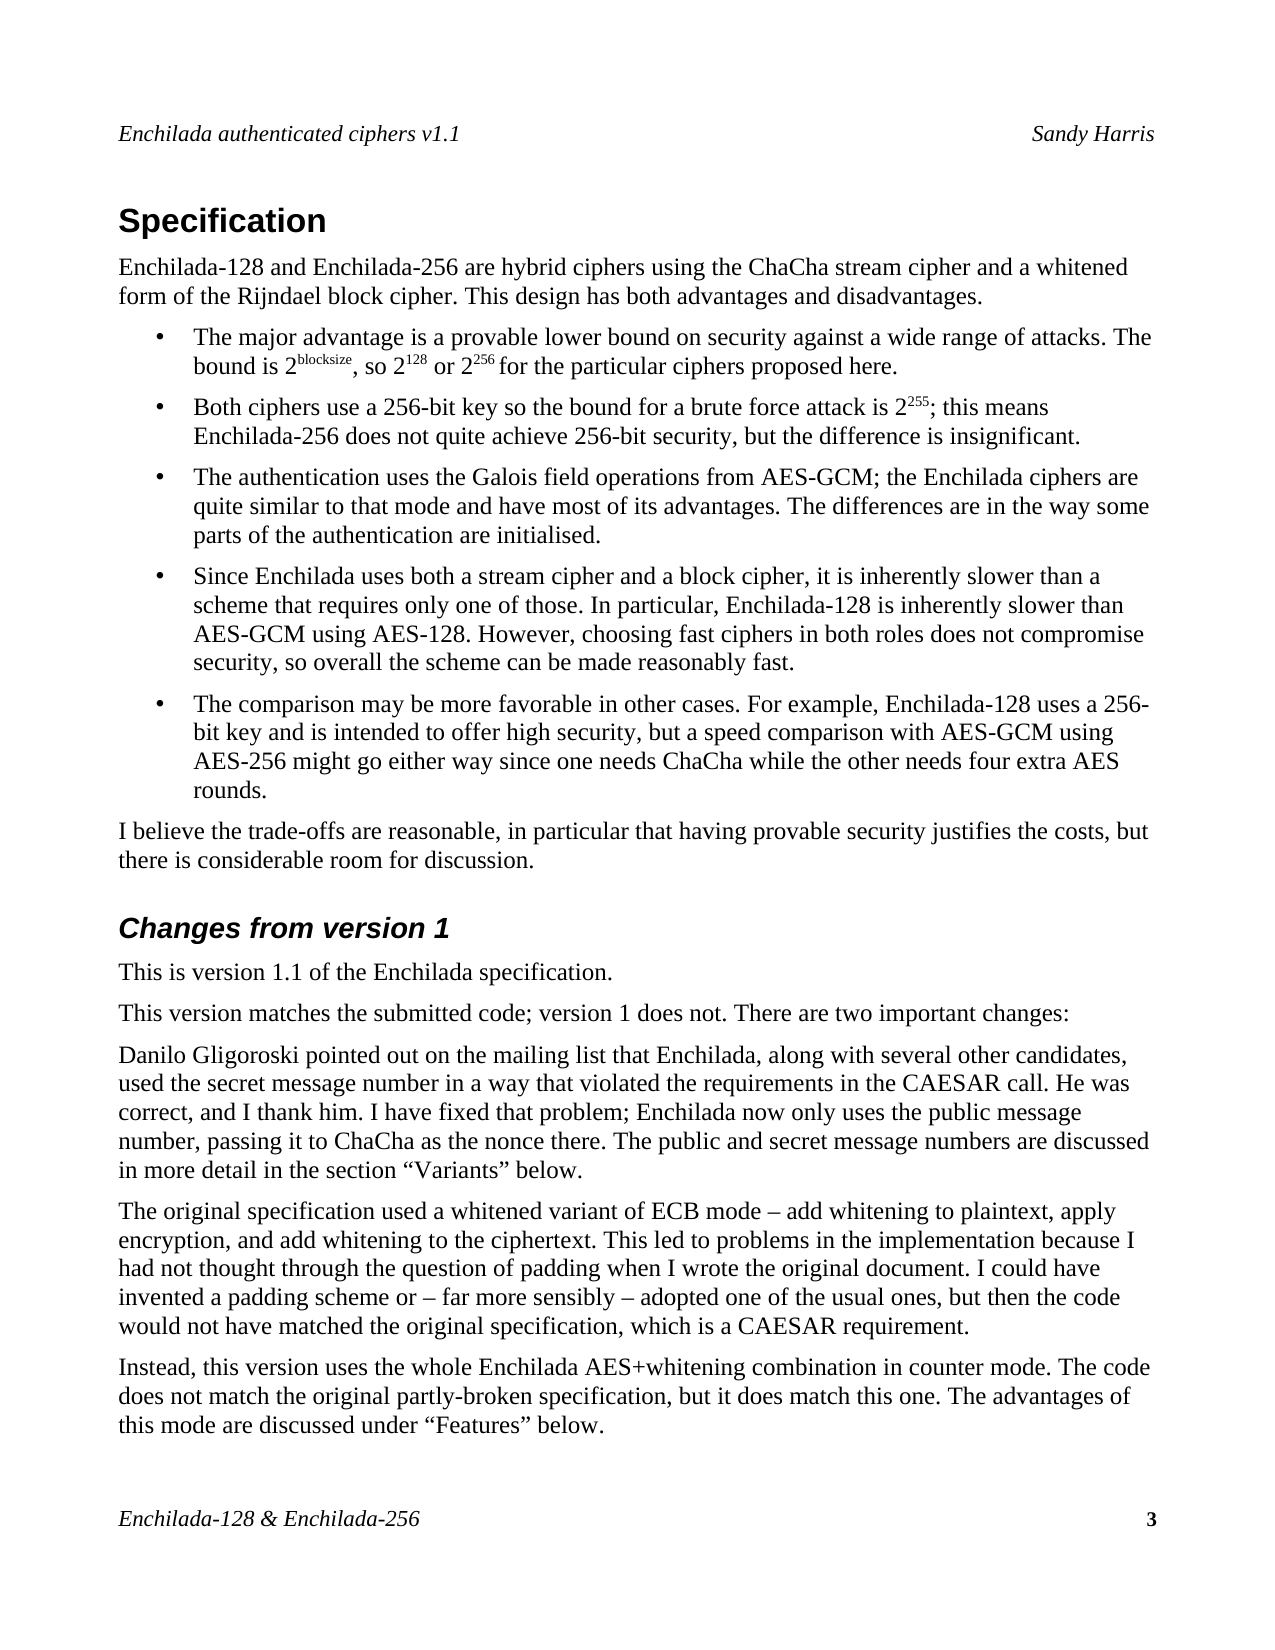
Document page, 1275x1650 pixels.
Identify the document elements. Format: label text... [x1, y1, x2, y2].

list The major advantage is a provable lower bound on security against a wide range of attacks. The bound is 2blocksize, so 2128 or 2256 for the particular ciphers proposed here. [156, 322, 1157, 380]
text I believe the trade-offs are reasonable, in particular that having provable security justifies the costs, but there is considerable room for discussion. [118, 816, 1157, 874]
text The original specification used a whitened variant of ECB mode – add whitening to plaintext, apply encryption, and add whitening to the ciphertext. This led to problems in the implementation because I had not thought through the question of padding when I wrote the original document. I could have invented a padding scheme or – far more sensibly – adopted one of the usual ones, but then the code would not have matched the original specification, which is a CAESAR requirement. [118, 1196, 1157, 1340]
text Enchilada-128 and Enchilada-256 are hybrid ciphers using the ChaCha stream cipher and a whitened form of the Rijndael block cipher. This design has both advantages and disadvantages. [118, 252, 1157, 310]
text This version matches the submitted code; version 1 does not. There are two important changes: [118, 998, 1157, 1027]
list Both ciphers use a 256-bit key so the bound for a brute force attack is 2255; this means Enchilada-256 does not quite achieve 256-bit security, but the difference is insignificant. [156, 392, 1157, 450]
text Danilo Gligoroski pointed out on the mailing list that Enchilada, along with several other candidates, used the secret message number in a way that violated the requirements in the CAESAR call. He was correct, and I thank him. I have fixed that problem; Enchilada now only uses the public message number, passing it to ChaCha as the nonce there. The public and secret message numbers are discussed in more detail in the section “Variants” below. [118, 1040, 1157, 1183]
subtitle Specification [118, 201, 1157, 240]
text Instead, this version uses the whole Enchilada AES+whitening combination in counter mode. The code does not match the original partly-broken specification, but it does match this one. The advantages of this mode are discussed under “Features” below. [118, 1352, 1157, 1438]
subtitle Changes from version 1 [118, 911, 1157, 945]
list Since Enchilada uses both a stream cipher and a block cipher, it is inherently slower than a scheme that requires only one of those. In particular, Enchilada-128 is inherently slower than AES-GCM using AES-128. However, choosing fast ciphers in both roles does not compromise security, so overall the scheme can be made reasonably fast. [156, 561, 1157, 676]
list The authentication uses the Galois field operations from AES-GCM; the Enchilada ciphers are quite similar to that mode and have most of its advantages. The differences are in the way some parts of the authentication are initialised. [156, 462, 1157, 549]
text This is version 1.1 of the Enchilada specification. [118, 957, 1157, 986]
list The comparison may be more favorable in other cases. For example, Enchilada-128 uses a 256-bit key and is intended to offer high security, but a speed comparison with AES-GCM using AES-256 might go either way since one needs ChaCha while the other needs four extra AES rounds. [156, 689, 1157, 804]
